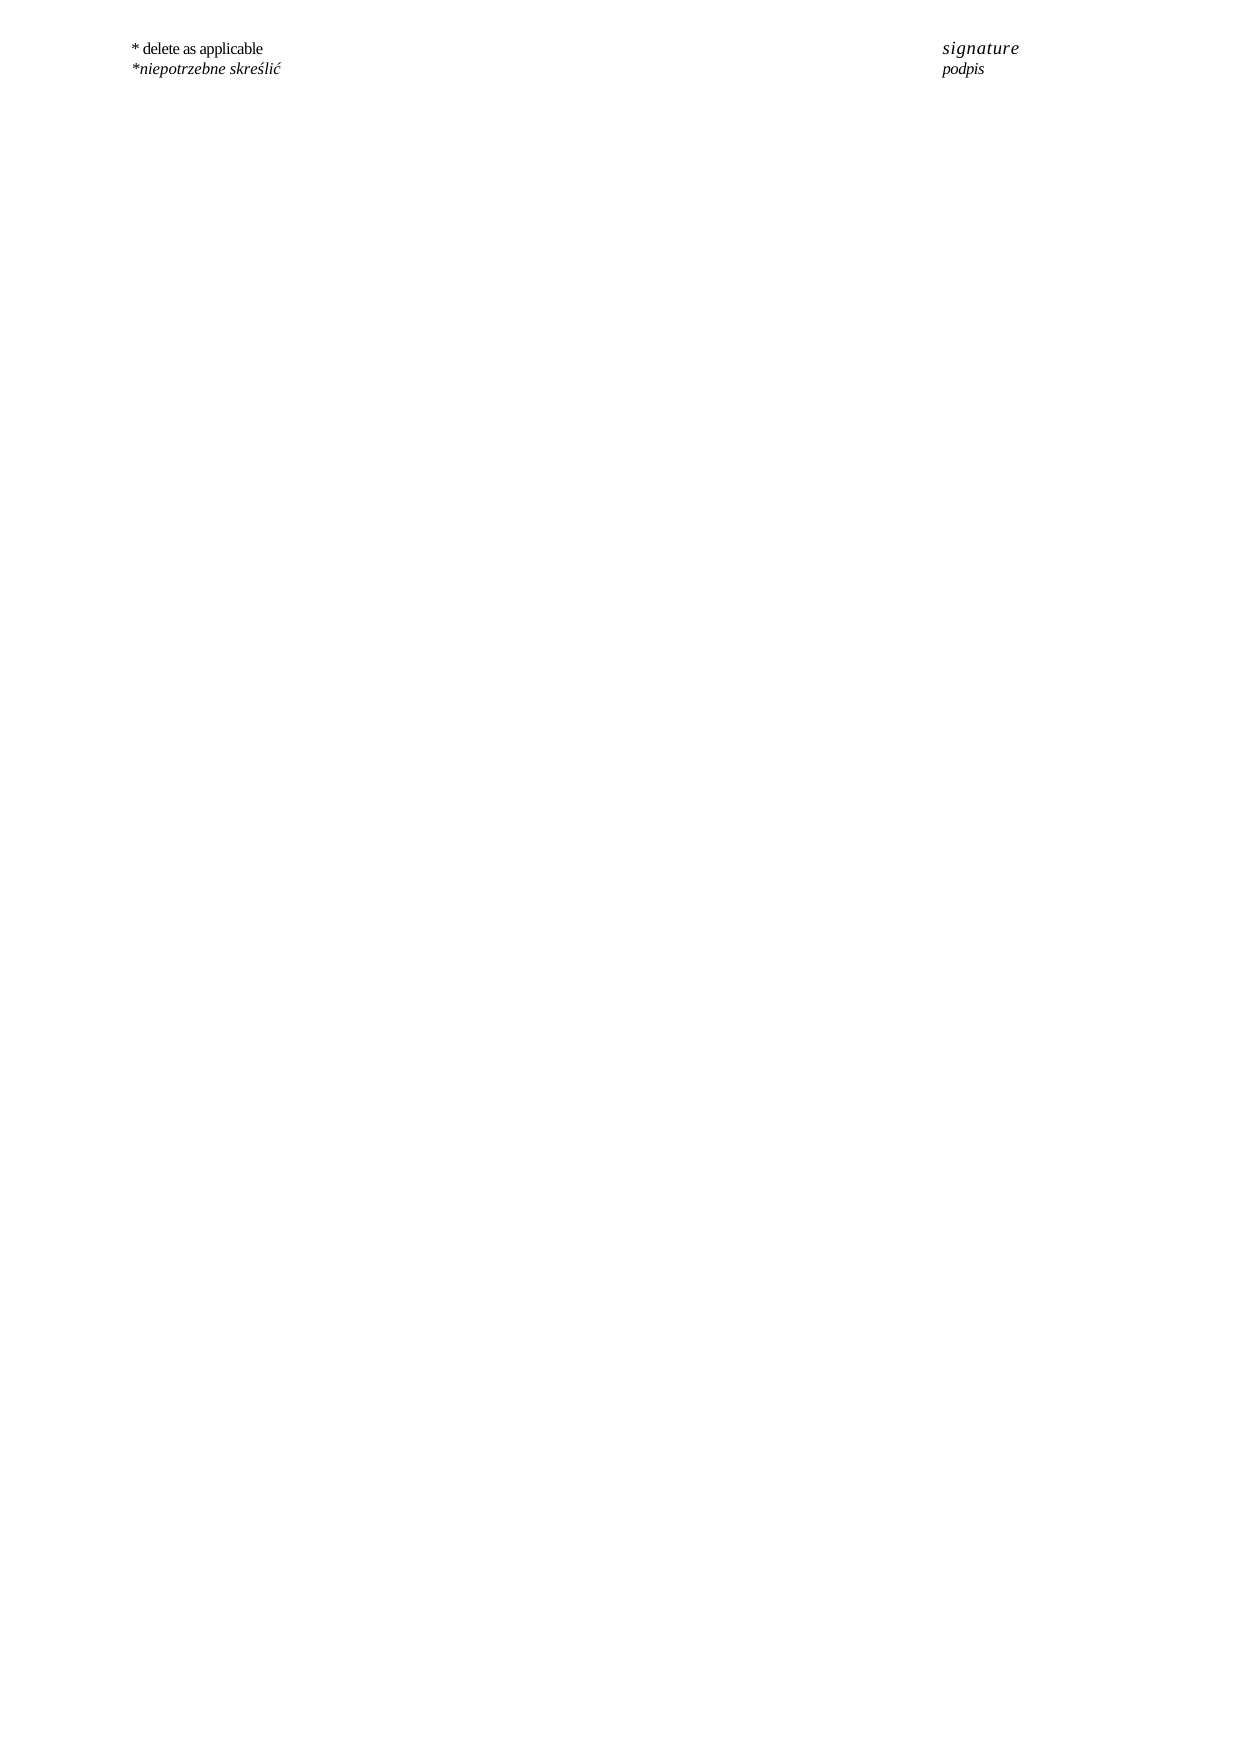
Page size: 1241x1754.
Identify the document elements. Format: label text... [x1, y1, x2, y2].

text *niepotrzebne skreślić podpis [131, 59, 1181, 78]
text * delete as applicable signature [131, 37, 1181, 59]
